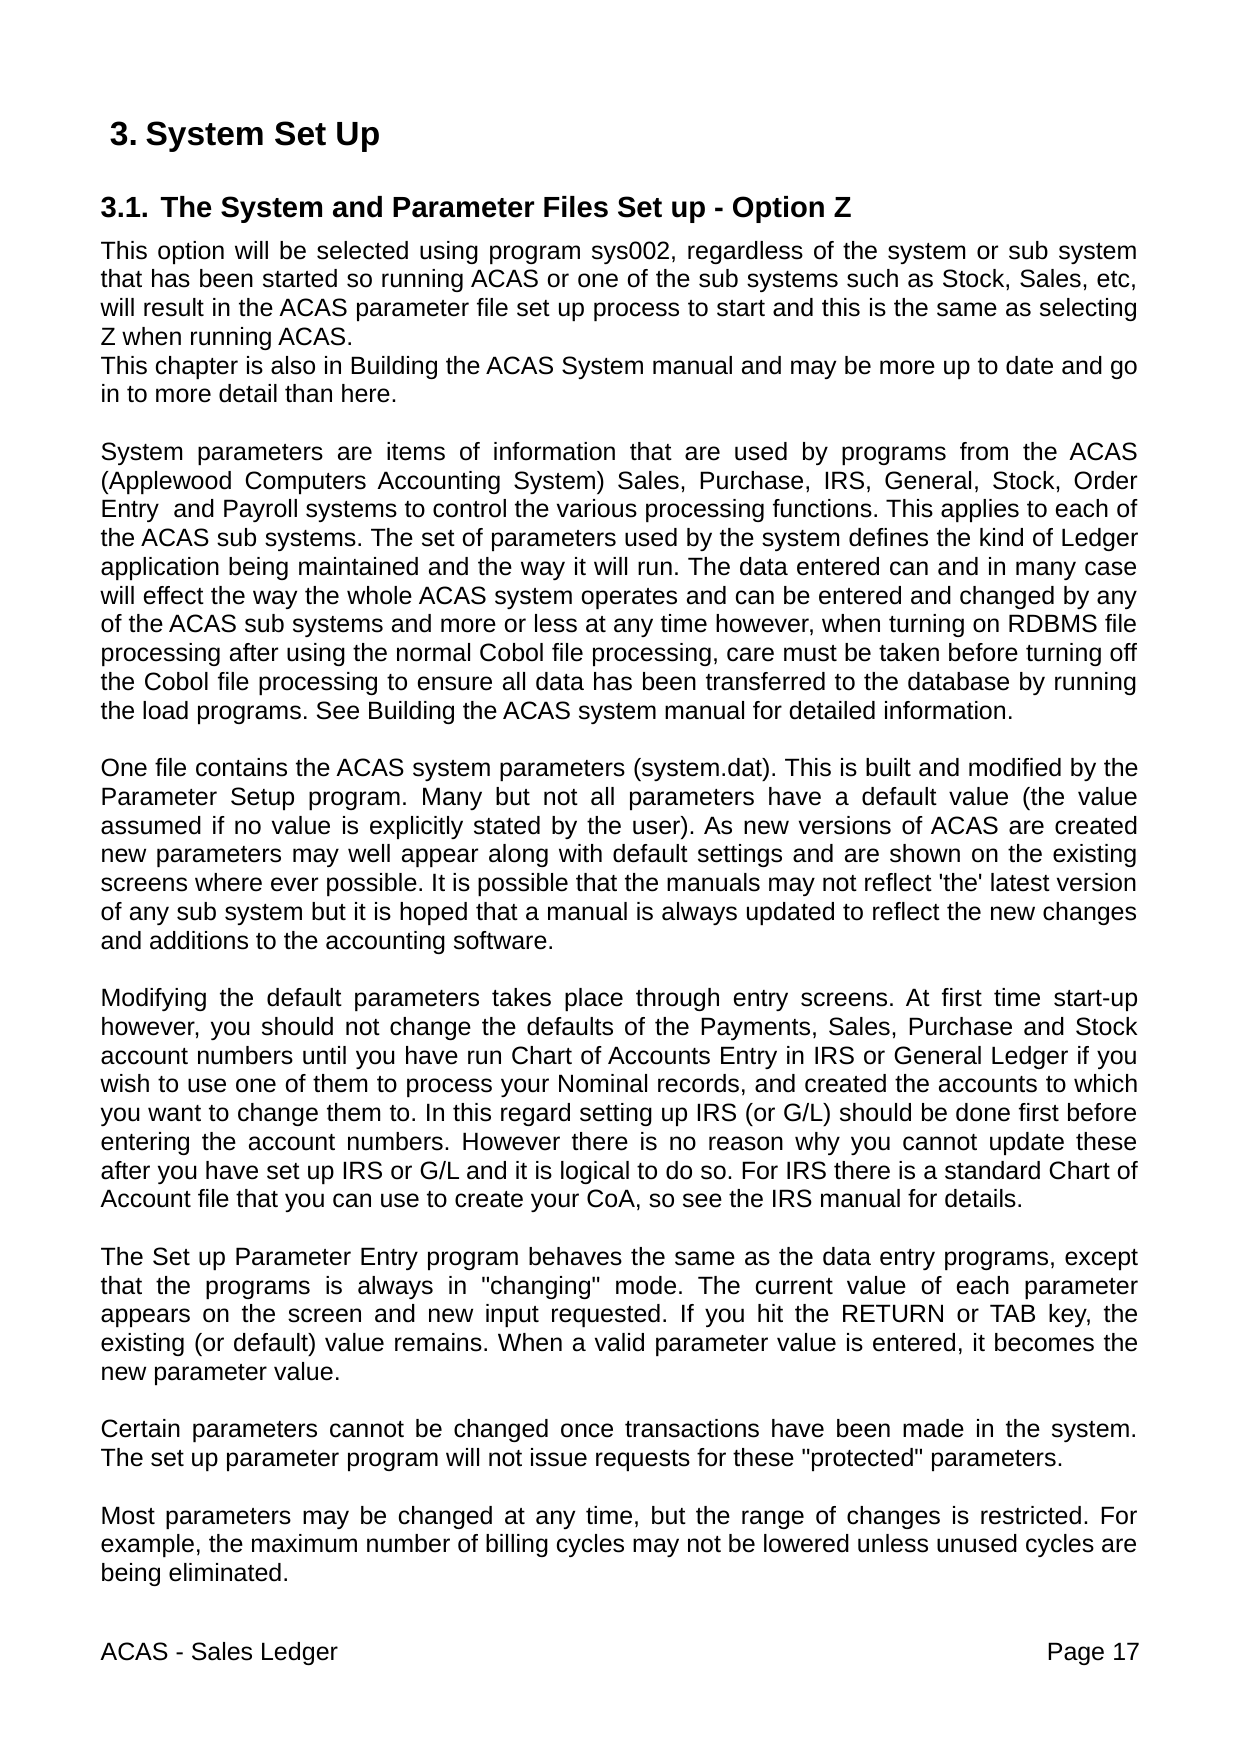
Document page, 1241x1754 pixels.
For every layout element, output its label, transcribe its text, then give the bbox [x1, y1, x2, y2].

text This chapter is also in Building the ACAS System manual and may be more up to date and go in to more detail than here. [100, 351, 1140, 408]
text The Set up Parameter Entry program behaves the same as the data entry programs, except that the programs is always in "changing" mode. The current value of each parameter appears on the screen and new input requested. If you hit the RETURN or TAB key, the existing (or default) value remains. When a valid parameter value is entered, it becomes the new parameter value. [100, 1242, 1140, 1386]
subtitle The System and Parameter Files Set up - Option Z [100, 190, 1140, 223]
text Most parameters may be changed at any time, but the range of changes is restricted. For example, the maximum number of billing cycles may not be lowered unless unused cycles are being eliminated. [100, 1501, 1140, 1587]
subtitle System Set Up [100, 113, 1140, 152]
text One file contains the ACAS system parameters (system.dat). This is built and modified by the Parameter Setup program. Many but not all parameters have a default value (the value assumed if no value is explicitly stated by the user). As new versions of ACAS are created new parameters may well appear along with default settings and are shown on the existing screens where ever possible. It is possible that the manuals may not reflect 'the' latest version of any sub system but it is hoped that a manual is always updated to reflect the new changes and additions to the accounting software. [100, 753, 1140, 954]
text Modifying the default parameters takes place through entry screens. At first time start-up however, you should not change the defaults of the Payments, Sales, Purchase and Stock account numbers until you have run Chart of Accounts Entry in IRS or General Ledger if you wish to use one of them to process your Nominal records, and created the accounts to which you want to change them to. In this regard setting up IRS (or G/L) should be done first before entering the account numbers. However there is no reason why you cannot update these after you have set up IRS or G/L and it is logical to do so. For IRS there is a standard Chart of Account file that you can use to create your CoA, so see the IRS manual for details. [100, 983, 1140, 1213]
text System parameters are items of information that are used by programs from the ACAS (Applewood Computers Accounting System) Sales, Purchase, IRS, General, Stock, Order Entry and Payroll systems to control the various processing functions. This applies to each of the ACAS sub systems. The set of parameters used by the system defines the kind of Ledger application being maintained and the way it will run. The data entered can and in many case will effect the way the whole ACAS system operates and can be entered and changed by any of the ACAS sub systems and more or less at any time however, when turning on RDBMS file processing after using the normal Cobol file processing, care must be taken before turning off the Cobol file processing to ensure all data has been transferred to the database by running the load programs. See Building the ACAS system manual for detailed information. [100, 437, 1140, 724]
text Certain parameters cannot be changed once transactions have been made in the system. The set up parameter program will not issue requests for these "protected" parameters. [100, 1414, 1140, 1472]
text This option will be selected using program sys002, regardless of the system or sub system that has been started so running ACAS or one of the sub systems such as Stock, Sales, etc, will result in the ACAS parameter file set up process to start and this is the same as selecting Z when running ACAS. [100, 236, 1140, 351]
